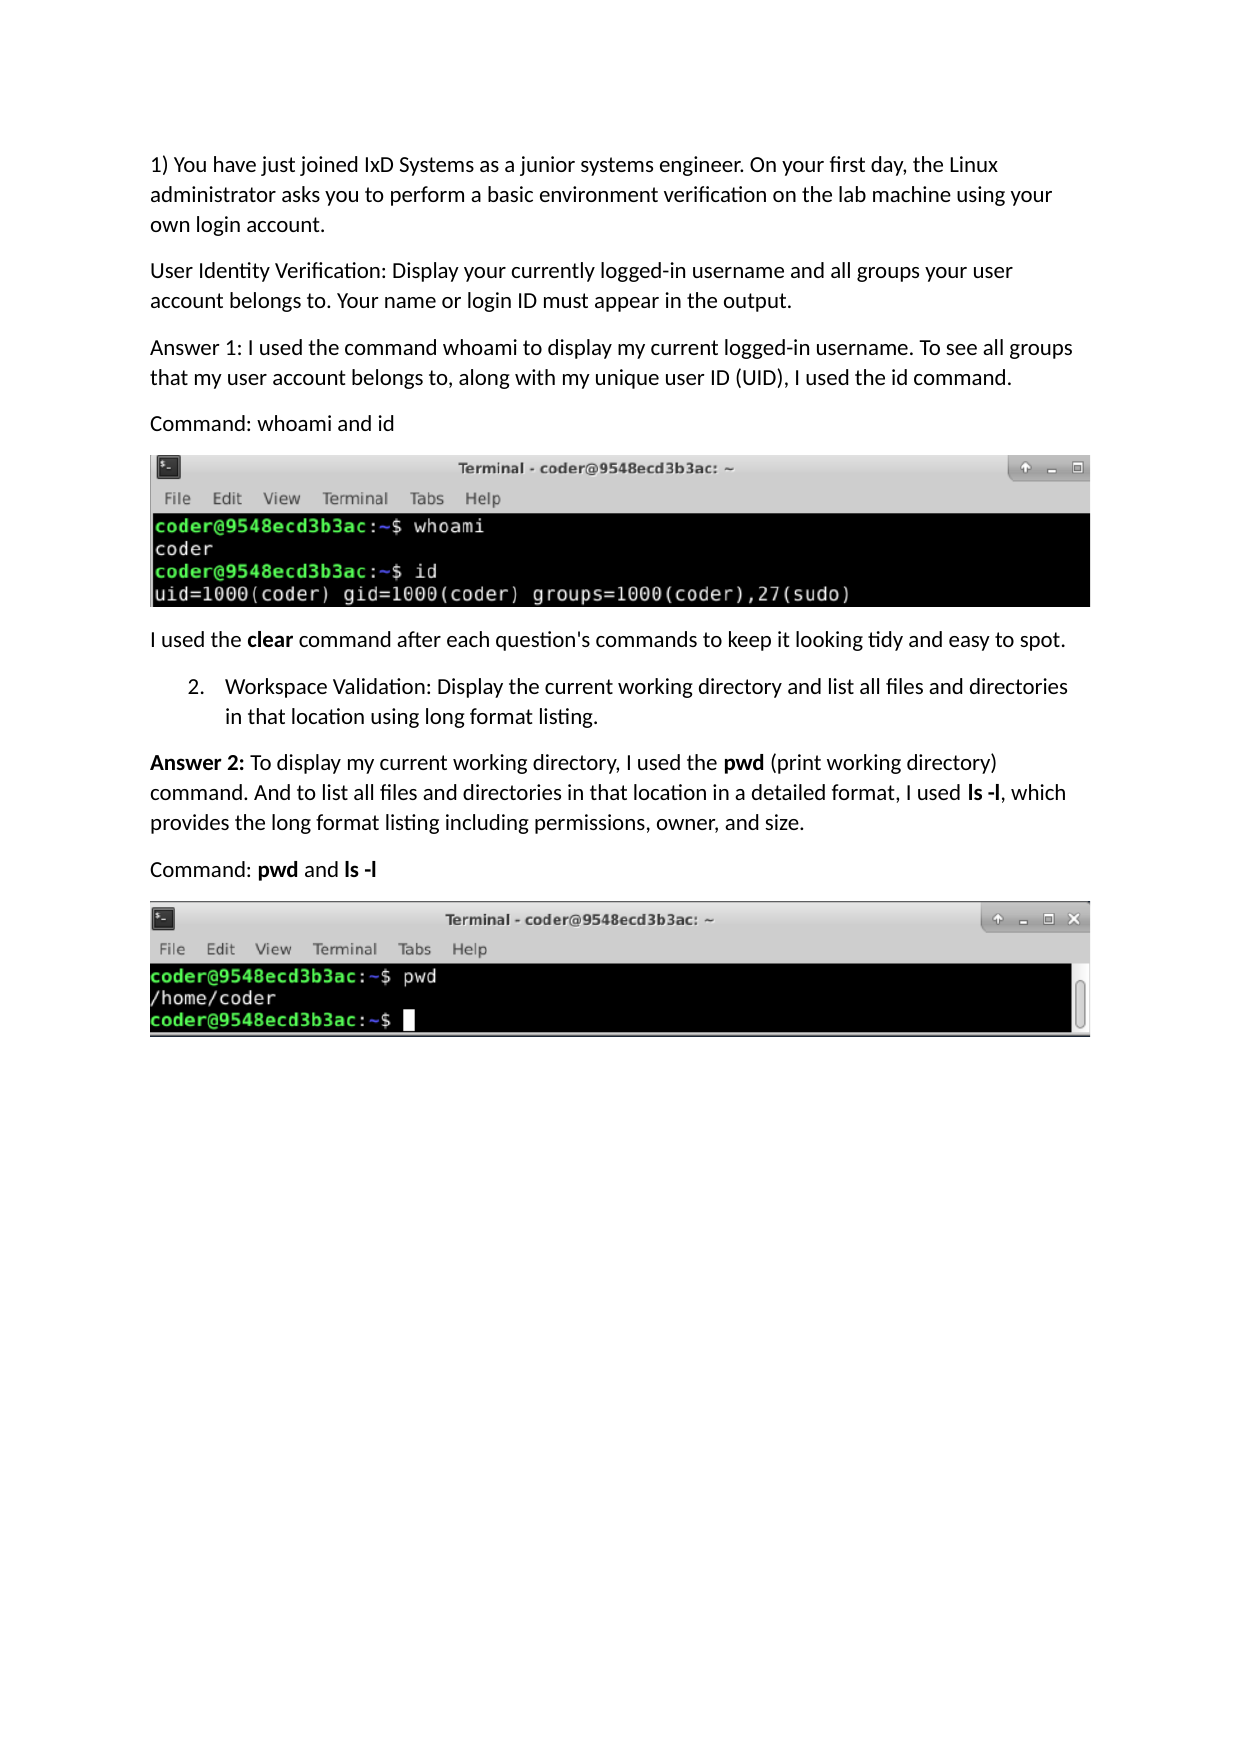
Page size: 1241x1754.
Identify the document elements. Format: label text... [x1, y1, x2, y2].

text Command: pwd and ls -l [150, 855, 1090, 883]
text Command: whoami and id [150, 409, 1090, 437]
text Answer 1: I used the command whoami to display my current logged-in username. To see all groups that my user account belongs to, along with my unique user ID (UID), I used the id command. [150, 333, 1090, 391]
text Answer 2: To display my current working directory, I used the pwd (print working directory) command. And to list all files and directories in that location in a detailed format, I used ls -l, which provides the long format listing including permissions, owner, and size. [150, 748, 1090, 836]
text User Identity Verification: Display your currently logged-in username and all groups your user account belongs to. Your name or login ID must appear in the output. [150, 256, 1090, 314]
text I used the clear command after each question's commands to keep it looking tidy and easy to spot. [150, 626, 1090, 653]
text 1) You have just joined IxD Systems as a junior systems engineer. On your first day, the Linux administrator asks you to perform a basic environment verification on the lab machine using your own login account. [150, 150, 1090, 238]
list Workspace Validation: Display the current working directory and list all files and directories in that location using long format listing. [187, 672, 1090, 730]
